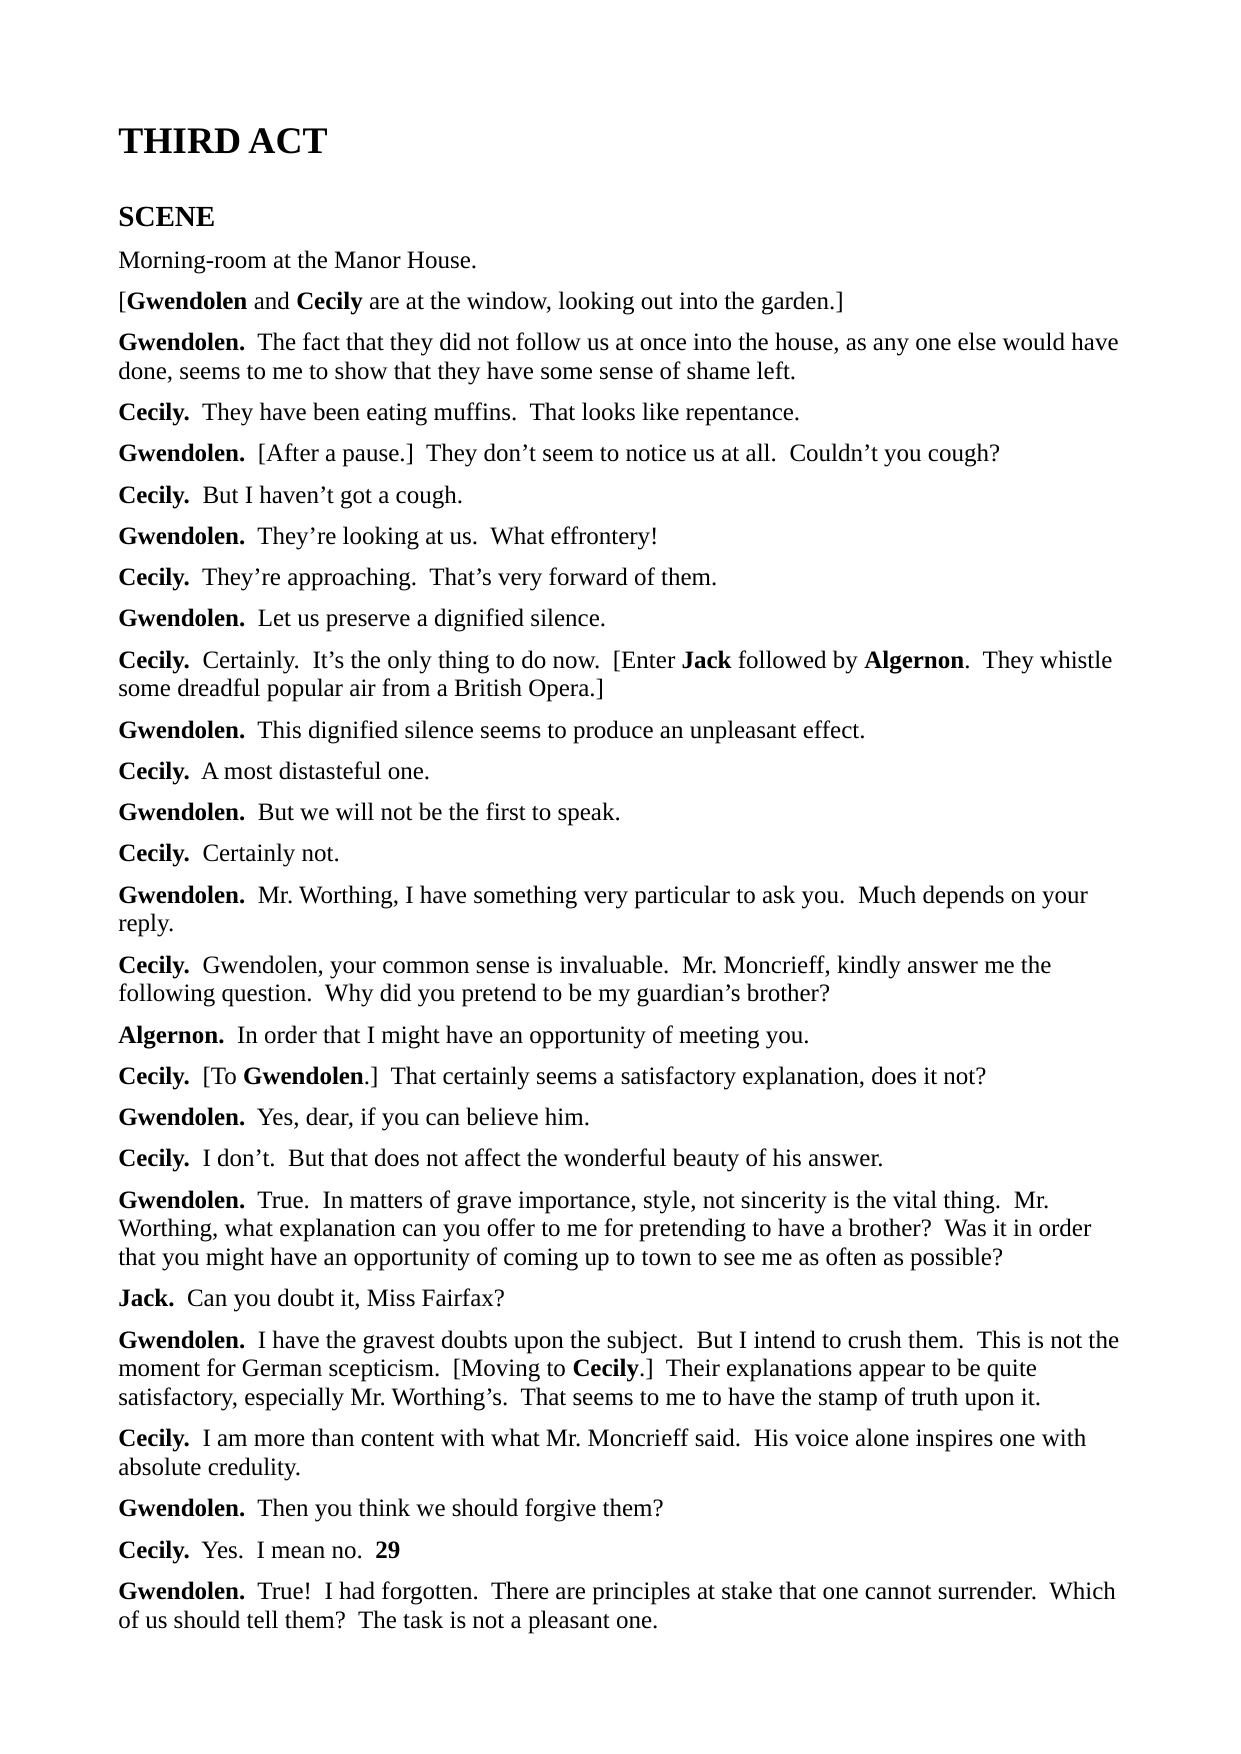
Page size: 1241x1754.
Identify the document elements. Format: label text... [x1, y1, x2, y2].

text Algernon. In order that I might have an opportunity of meeting you. [118, 1020, 1122, 1048]
subtitle THIRD ACT [118, 118, 1122, 161]
text Cecily. They have been eating muffins. That looks like repentance. [118, 397, 1122, 426]
text Gwendolen. I have the gravest doubts upon the subject. But I intend to crush them. This is not the moment for German scepticism. [Moving to Cecily.] Their explanations appear to be quite satisfactory, especially Mr. Worthing’s. That seems to me to have the stamp of truth upon it. [118, 1325, 1122, 1411]
text Cecily. Yes. I mean no. 29 [118, 1535, 1122, 1563]
text [Gwendolen and Cecily are at the window, looking out into the garden.] [118, 286, 1122, 315]
text Gwendolen. They’re looking at us. What effrontery! [118, 521, 1122, 550]
text Cecily. But I haven’t got a cough. [118, 480, 1122, 508]
text Cecily. I don’t. But that does not affect the wonderful beauty of his answer. [118, 1143, 1122, 1172]
text Gwendolen. True! I had forgotten. There are principles at stake that one cannot surrender. Which of us should tell them? The task is not a pleasant one. [118, 1576, 1122, 1633]
text Jack. Can you doubt it, Miss Fairfax? [118, 1283, 1122, 1312]
text Cecily. [To Gwendolen.] That certainly seems a satisfactory explanation, does it not? [118, 1061, 1122, 1090]
text Gwendolen. Yes, dear, if you can believe him. [118, 1102, 1122, 1131]
text Gwendolen. But we will not be the first to speak. [118, 797, 1122, 826]
text Gwendolen. This dignified silence seems to produce an unpleasant effect. [118, 715, 1122, 743]
text Morning-room at the Manor House. [118, 245, 1122, 273]
subtitle SCENE [118, 199, 1122, 232]
text Cecily. They’re approaching. That’s very forward of them. [118, 562, 1122, 591]
text Gwendolen. True. In matters of grave importance, style, not sincerity is the vital thing. Mr. Worthing, what explanation can you offer to me for pretending to have a brother? Was it in order that you might have an opportunity of coming up to town to see me as often as possible? [118, 1185, 1122, 1271]
text Cecily. I am more than content with what Mr. Moncrieff said. His voice alone inspires one with absolute credulity. [118, 1423, 1122, 1481]
text Cecily. Certainly. It’s the only thing to do now. [Enter Jack followed by Algernon. They whistle some dreadful popular air from a British Opera.] [118, 645, 1122, 702]
text Gwendolen. Let us preserve a dignified silence. [118, 603, 1122, 632]
text Gwendolen. [After a pause.] They don’t seem to notice us at all. Couldn’t you cough? [118, 438, 1122, 467]
text Gwendolen. The fact that they did not follow us at once into the house, as any one else would have done, seems to me to show that they have some sense of shame left. [118, 327, 1122, 385]
text Cecily. Certainly not. [118, 838, 1122, 867]
text Cecily. A most distasteful one. [118, 756, 1122, 785]
text Cecily. Gwendolen, your common sense is invaluable. Mr. Moncrieff, kindly answer me the following question. Why did you pretend to be my guardian’s brother? [118, 950, 1122, 1007]
text Gwendolen. Then you think we should forgive them? [118, 1493, 1122, 1522]
text Gwendolen. Mr. Worthing, I have something very particular to ask you. Much depends on your reply. [118, 880, 1122, 937]
